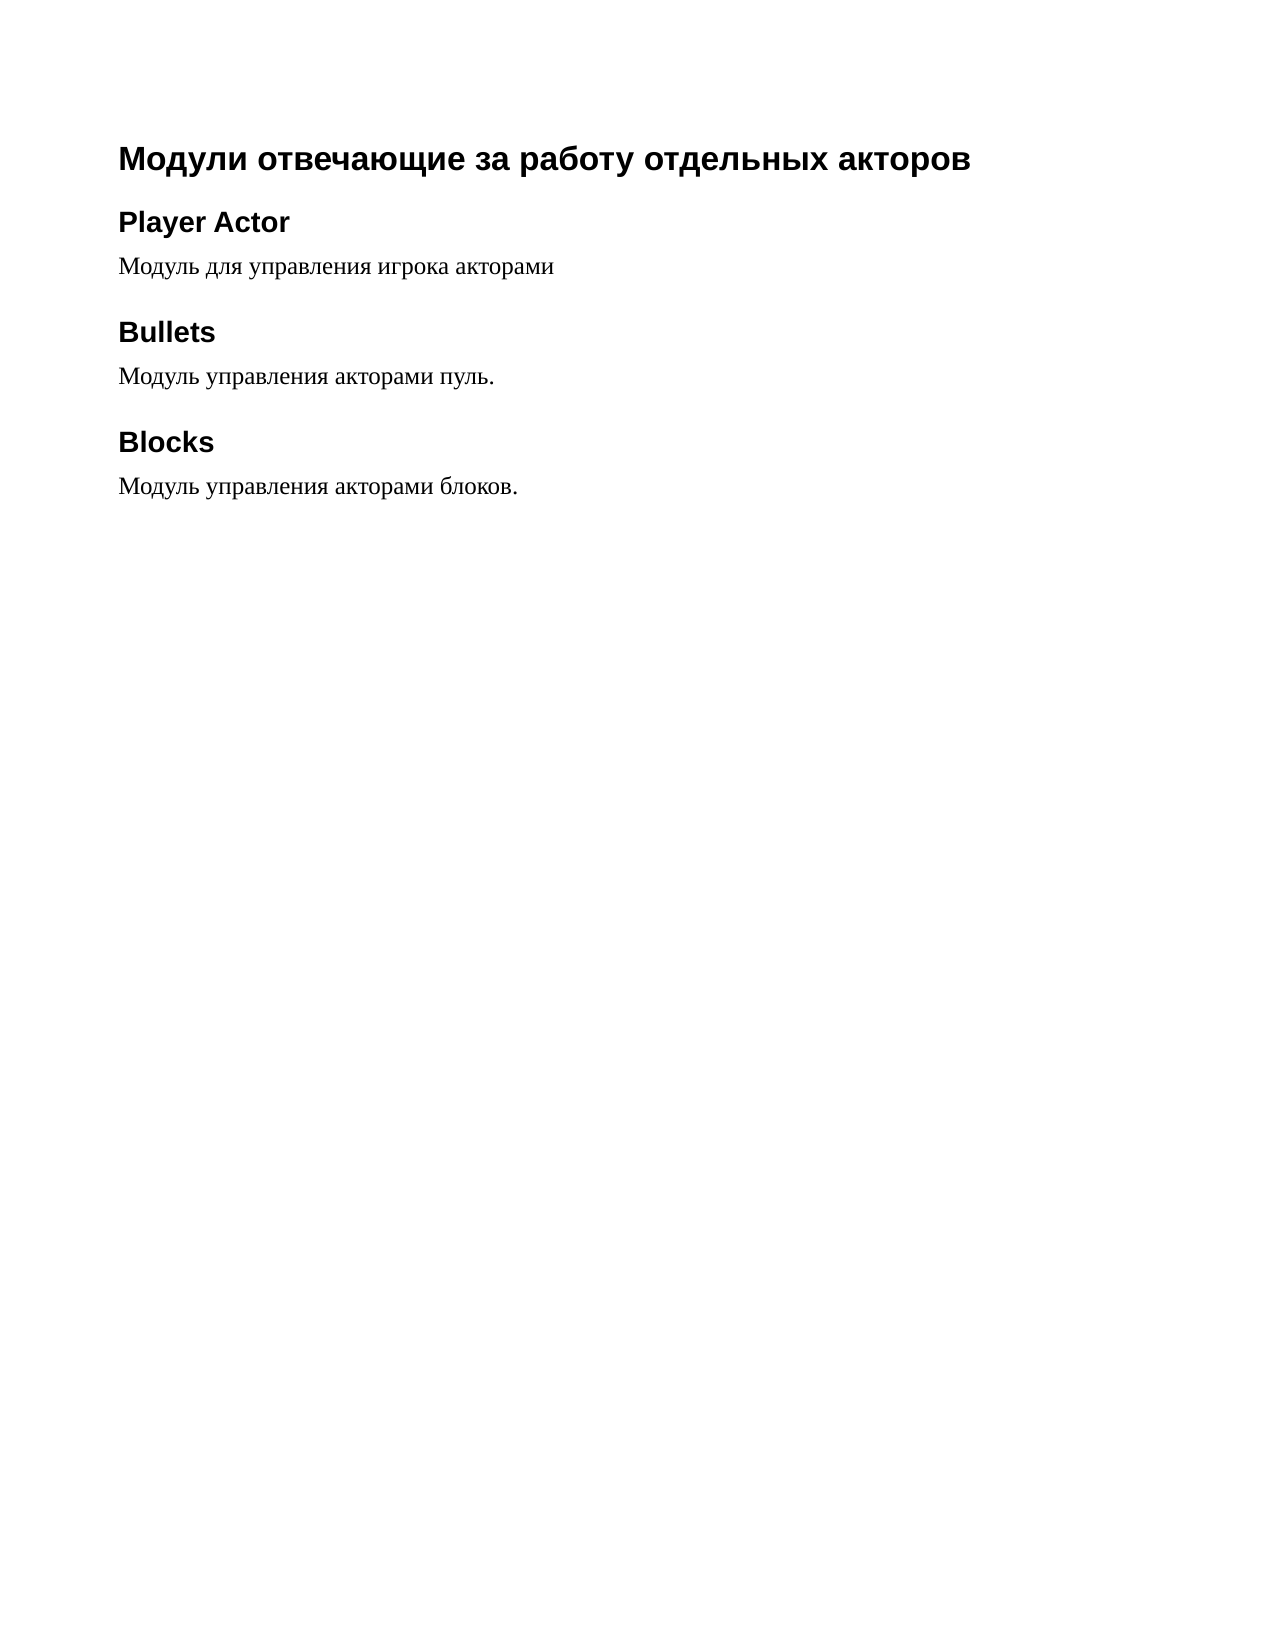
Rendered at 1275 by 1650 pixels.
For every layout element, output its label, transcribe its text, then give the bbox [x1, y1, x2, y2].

subtitle Blocks [118, 424, 1157, 458]
subtitle Модули отвечающие за работу отдельных акторов [118, 139, 1157, 178]
text Модуль управления акторами блоков. [118, 471, 1157, 499]
text Модуль для управления игрока акторами [118, 251, 1157, 280]
subtitle Player Actor [118, 205, 1157, 238]
text Модуль управления акторами пуль. [118, 361, 1157, 389]
subtitle Bullets [118, 314, 1157, 348]
